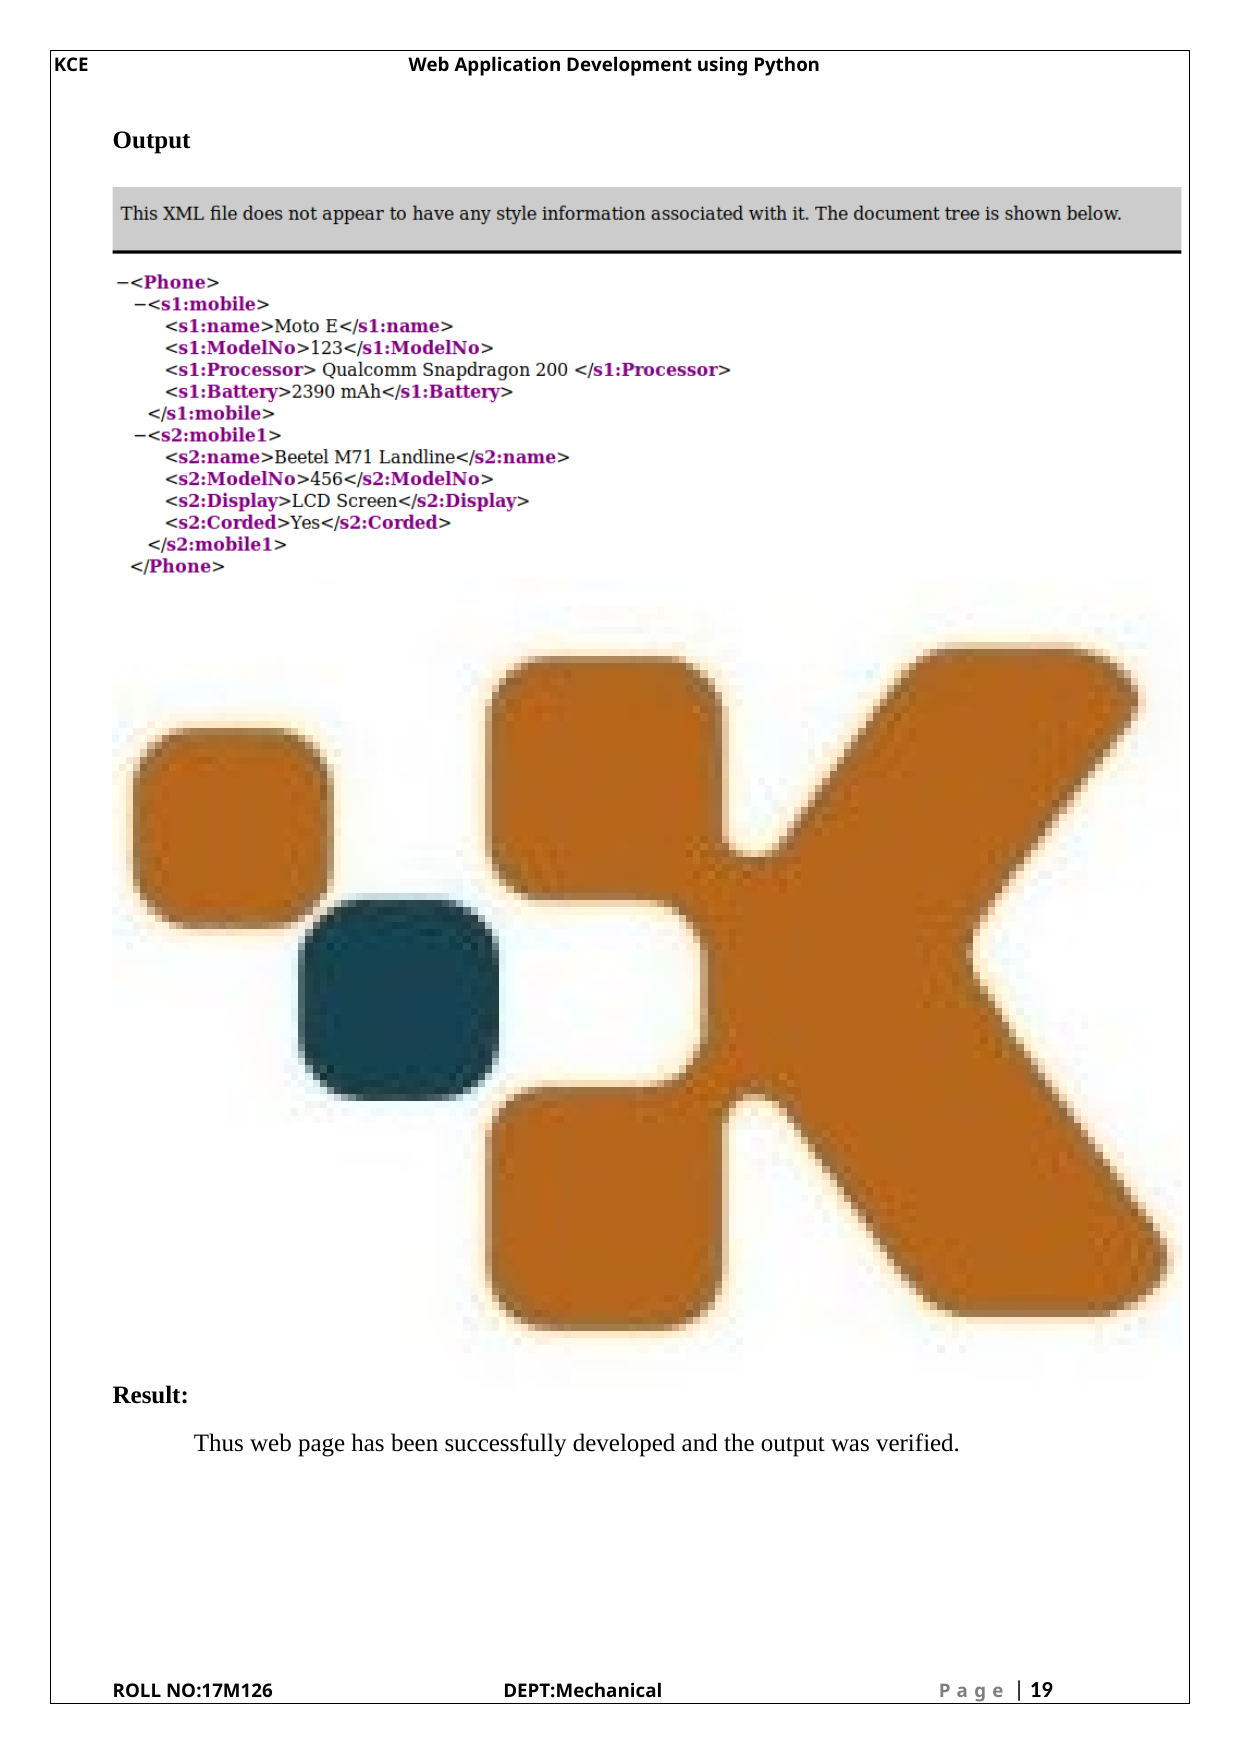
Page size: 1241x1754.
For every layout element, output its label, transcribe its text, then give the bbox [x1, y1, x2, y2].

text Thus web page has been successfully developed and the output was verified. [112, 1428, 1181, 1457]
text Output [112, 125, 1181, 154]
text Result: [112, 1381, 1181, 1409]
picture [112, 187, 1182, 1389]
